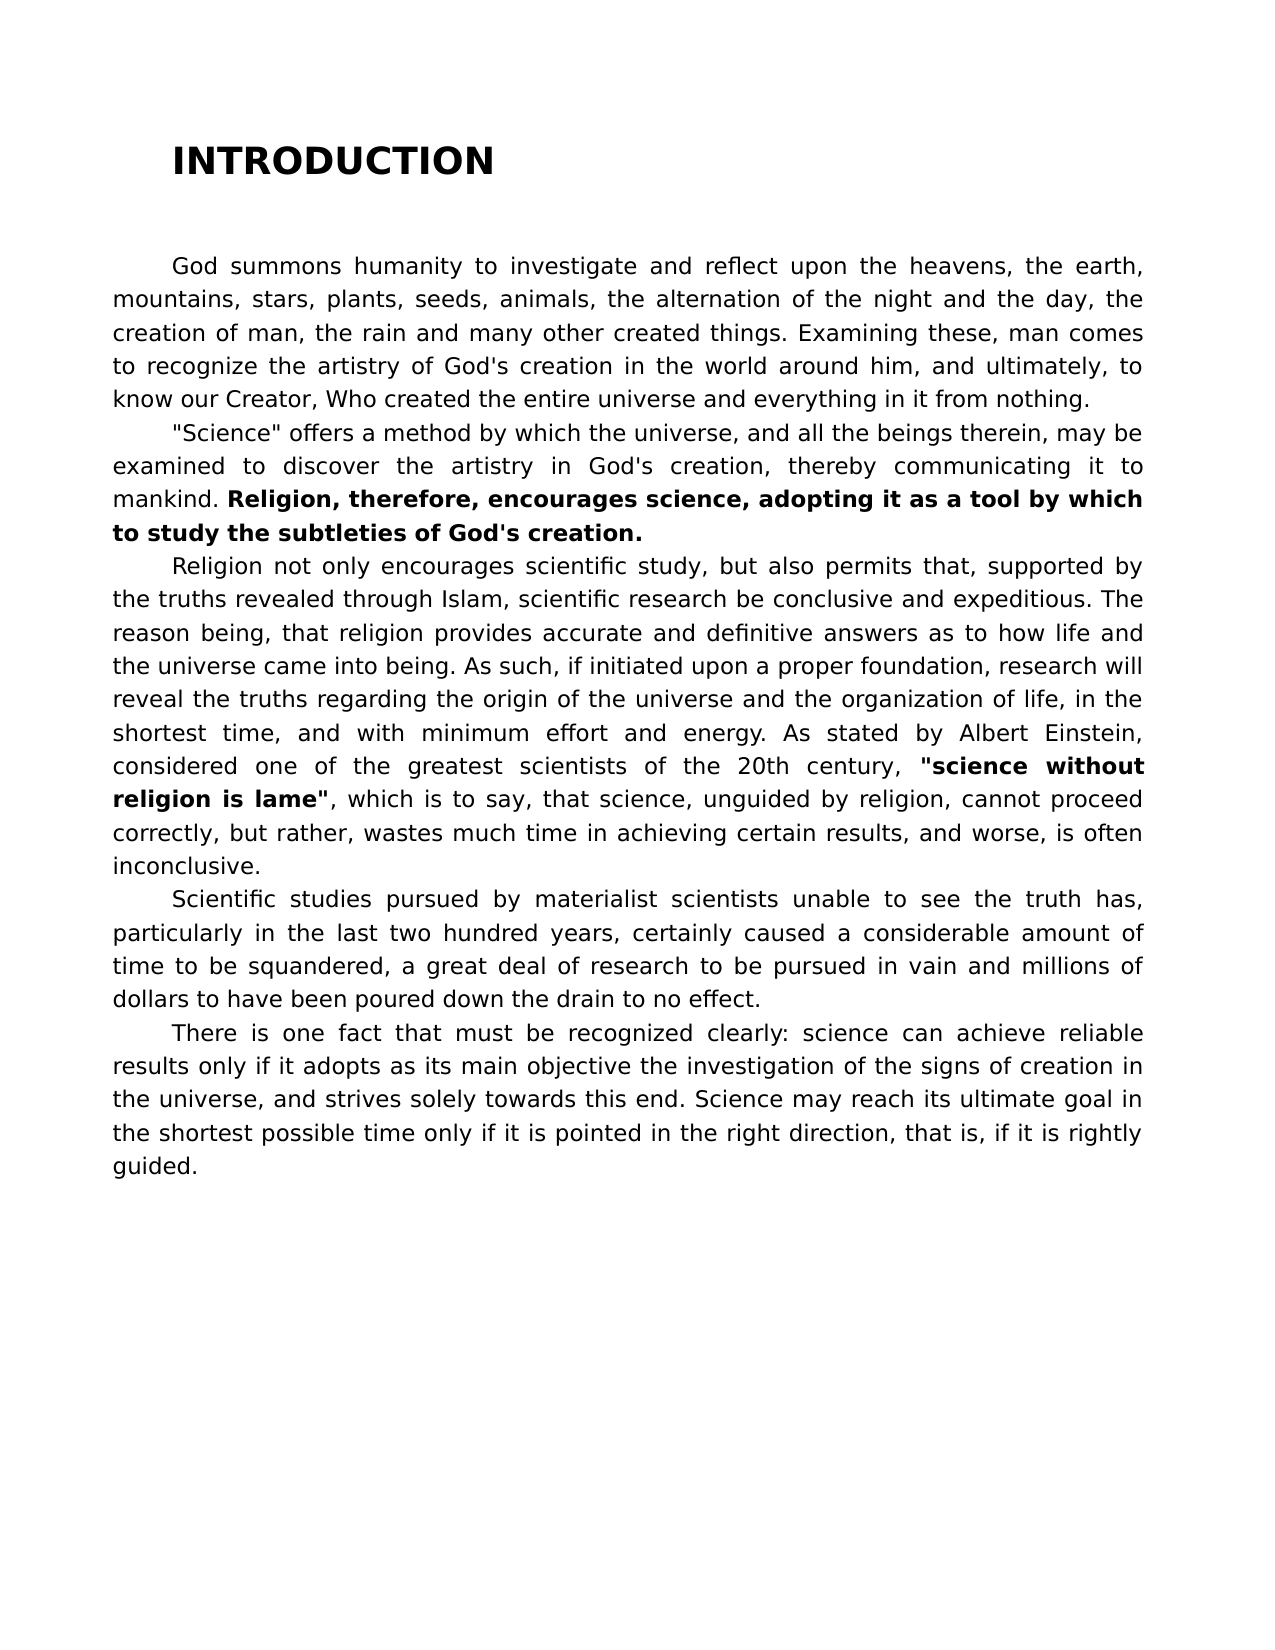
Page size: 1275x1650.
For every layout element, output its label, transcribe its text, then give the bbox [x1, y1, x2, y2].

text Religion not only encourages scientific study, but also permits that, supported by the truths revealed through Islam, scientific research be conclusive and expeditious. The reason being, that religion provides accurate and definitive answers as to how life and the universe came into being. As such, if initiated upon a proper foundation, research will reveal the truths regarding the origin of the universe and the organization of life, in the shortest time, and with minimum effort and energy. As stated by Albert Einstein, considered one of the greatest scientists of the 20th century, "science without religion is lame", which is to say, that science, unguided by religion, cannot proceed correctly, but rather, wastes much time in achieving certain results, and worse, is often inconclusive. [112, 548, 1145, 881]
text "Science" offers a method by which the universe, and all the beings therein, may be examined to discover the artistry in God's creation, thereby communicating it to mankind. Religion, therefore, encourages science, adopting it as a tool by which to study the subtleties of God's creation. [112, 414, 1145, 548]
text God summons humanity to investigate and reflect upon the heavens, the earth, mountains, stars, plants, seeds, animals, the alternation of the night and the day, the creation of man, the rain and many other created things. Examining these, man comes to recognize the artistry of God's creation in the world around him, and ultimately, to know our Creator, Who created the entire universe and everything in it from nothing. [112, 248, 1145, 414]
text INTRODUCTION [112, 148, 1145, 181]
text There is one fact that must be recognized clearly: science can achieve reliable results only if it adopts as its main objective the investigation of the signs of creation in the universe, and strives solely towards this end. Science may reach its ultimate goal in the shortest possible time only if it is pointed in the right direction, that is, if it is rightly guided. [112, 1014, 1145, 1181]
text Scientific studies pursued by materialist scientists unable to see the truth has, particularly in the last two hundred years, certainly caused a considerable amount of time to be squandered, a great deal of research to be pursued in vain and millions of dollars to have been poured down the drain to no effect. [112, 881, 1145, 1014]
